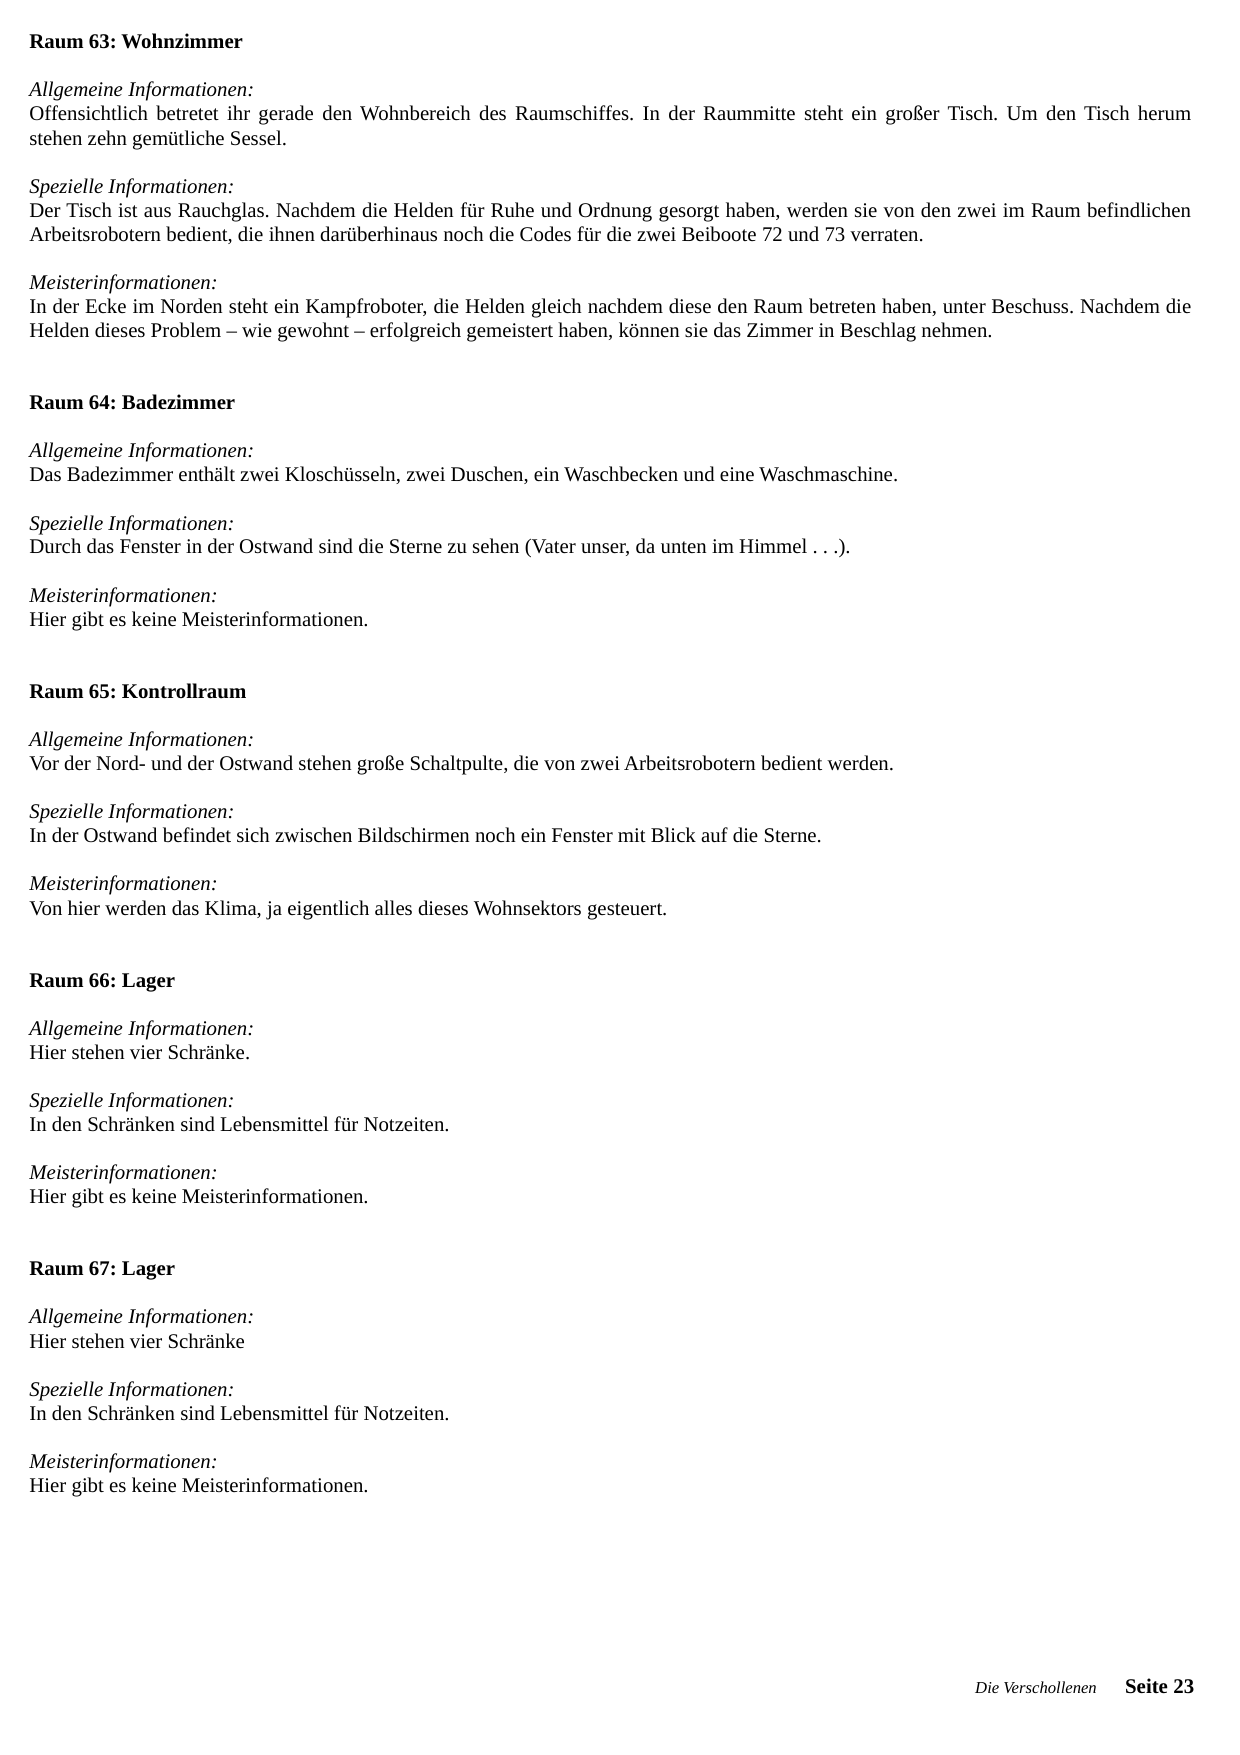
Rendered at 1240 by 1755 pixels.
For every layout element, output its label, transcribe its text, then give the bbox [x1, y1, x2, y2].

text Von hier werden das Klima, ja eigentlich alles dieses Wohnsektors gesteuert. [29, 895, 1194, 919]
text Raum 63: Wohnzimmer [29, 29, 1194, 53]
text In der Ostwand befindet sich zwischen Bildschirmen noch ein Fenster mit Blick auf die Sterne. [29, 823, 1194, 847]
text Meisterinformationen: [29, 1449, 1194, 1473]
text In den Schränken sind Lebensmittel für Notzeiten. [29, 1112, 1194, 1136]
text Vor der Nord- und der Ostwand stehen große Schaltpulte, die von zwei Arbeitsrobotern bedient werden. [29, 751, 1194, 775]
text Raum 65: Kontrollraum [29, 679, 1194, 703]
text Offensichtlich betretet ihr gerade den Wohnbereich des Raumschiffes. In der Raummitte steht ein großer Tisch. Um den Tisch herum stehen zehn gemütliche Sessel. [29, 101, 1194, 149]
text Allgemeine Informationen: [29, 438, 1194, 462]
text Meisterinformationen: [29, 270, 1194, 294]
text In den Schränken sind Lebensmittel für Notzeiten. [29, 1401, 1194, 1425]
text Hier gibt es keine Meisterinformationen. [29, 1473, 1194, 1497]
text Meisterinformationen: [29, 1160, 1194, 1184]
text Raum 66: Lager [29, 968, 1194, 992]
text Allgemeine Informationen: [29, 1304, 1194, 1328]
text Raum 64: Badezimmer [29, 390, 1194, 414]
text Spezielle Informationen: [29, 799, 1194, 823]
text In der Ecke im Norden steht ein Kampfroboter, die Helden gleich nachdem diese den Raum betreten haben, unter Beschuss. Nachdem die Helden dieses Problem – wie gewohnt – erfolgreich gemeistert haben, können sie das Zimmer in Beschlag nehmen. [29, 294, 1194, 342]
text Das Badezimmer enthält zwei Kloschüsseln, zwei Duschen, ein Waschbecken und eine Waschmaschine. [29, 462, 1194, 486]
text Allgemeine Informationen: [29, 1016, 1194, 1040]
text Der Tisch ist aus Rauchglas. Nachdem die Helden für Ruhe und Ordnung gesorgt haben, werden sie von den zwei im Raum befindlichen Arbeitsrobotern bedient, die ihnen darüberhinaus noch die Codes für die zwei Beiboote 72 und 73 verraten. [29, 198, 1194, 246]
text Hier gibt es keine Meisterinformationen. [29, 1184, 1194, 1208]
text Hier gibt es keine Meisterinformationen. [29, 607, 1194, 631]
text Raum 67: Lager [29, 1256, 1194, 1280]
text Hier stehen vier Schränke [29, 1328, 1194, 1353]
text Allgemeine Informationen: [29, 727, 1194, 751]
text Allgemeine Informationen: [29, 77, 1194, 101]
text Spezielle Informationen: [29, 1377, 1194, 1401]
text Spezielle Informationen: [29, 1088, 1194, 1112]
text Meisterinformationen: [29, 871, 1194, 895]
text Meisterinformationen: [29, 583, 1194, 607]
text Hier stehen vier Schränke. [29, 1040, 1194, 1064]
text Spezielle Informationen: [29, 510, 1194, 534]
text Spezielle Informationen: [29, 173, 1194, 198]
text Durch das Fenster in der Ostwand sind die Sterne zu sehen (Vater unser, da unten im Himmel . . .). [29, 534, 1194, 558]
